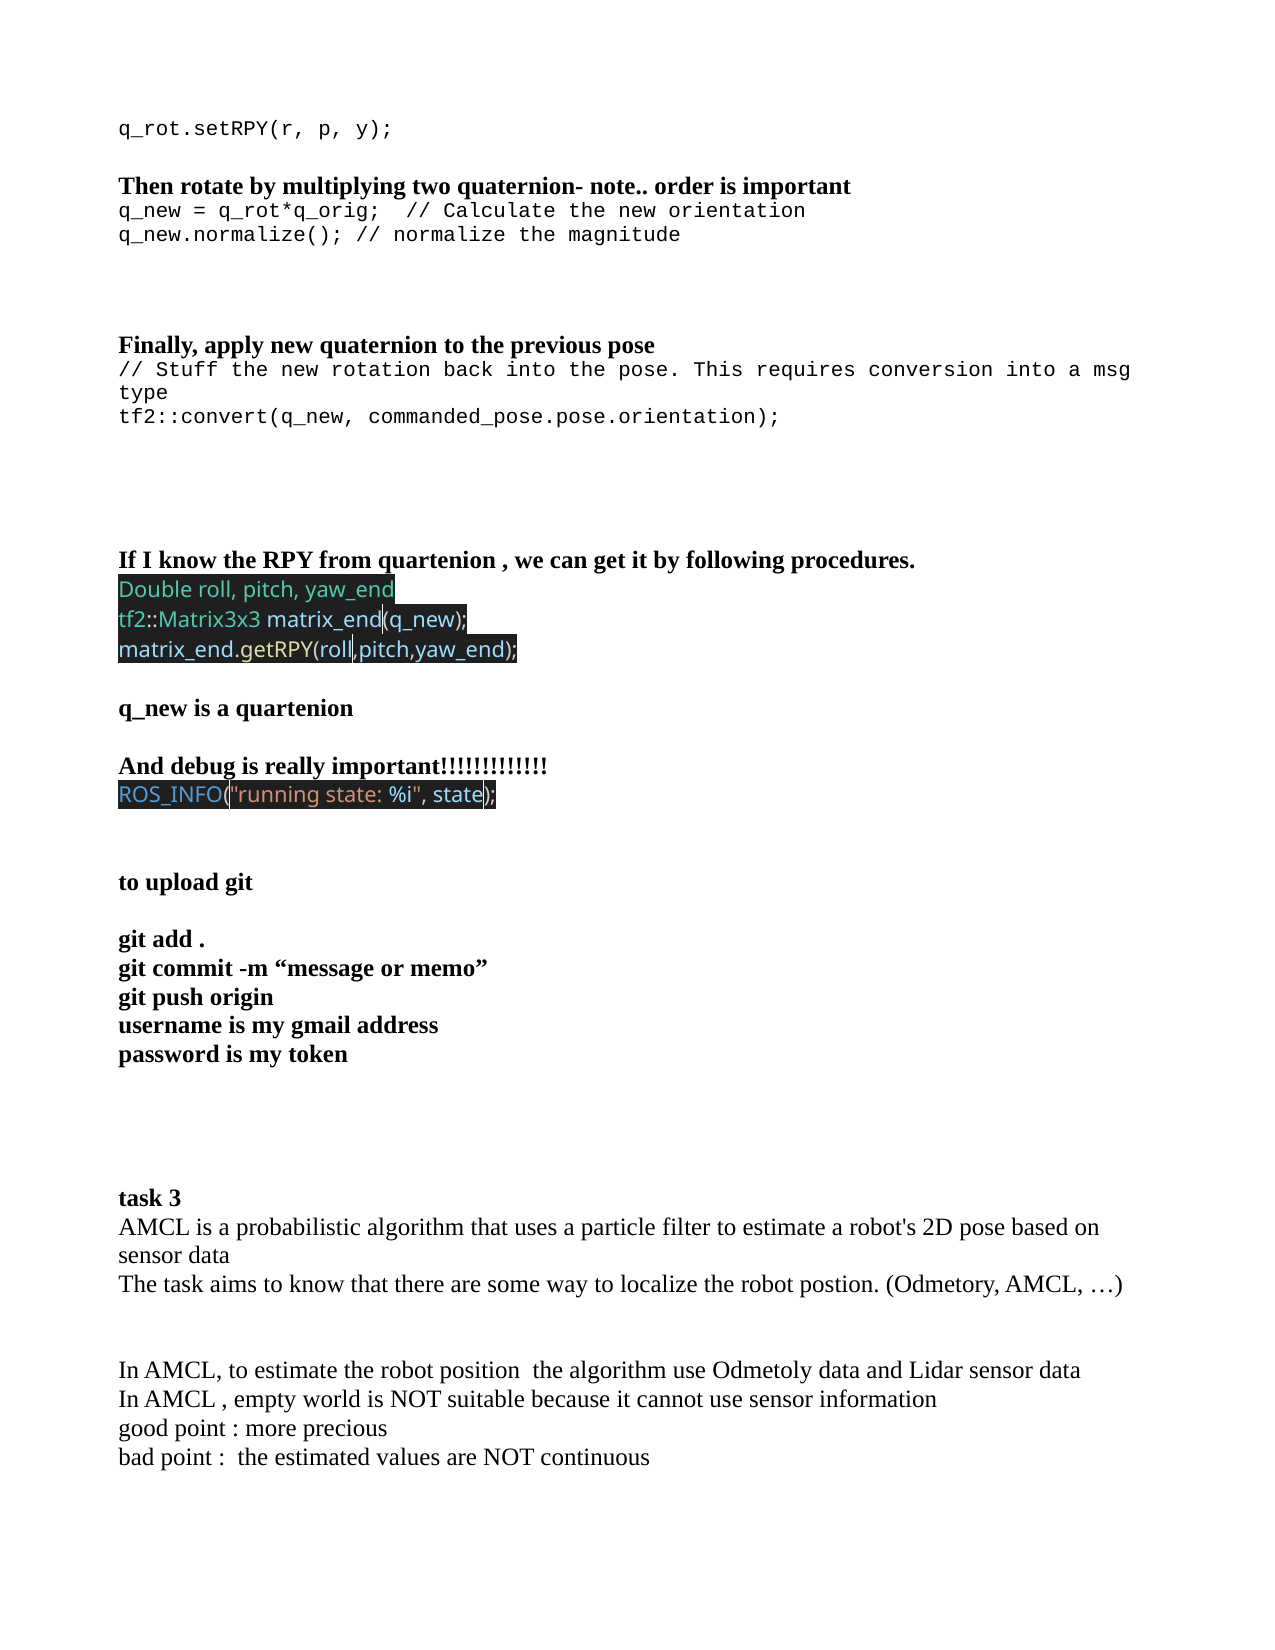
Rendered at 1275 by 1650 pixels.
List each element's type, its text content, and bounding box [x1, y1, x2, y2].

text task 3 [118, 1183, 1157, 1212]
text In AMCL , empty world is NOT suitable because it cannot use sensor information [118, 1384, 1157, 1413]
text In AMCL, to estimate the robot position the algorithm use Odmetoly data and Lidar sensor data [118, 1356, 1157, 1384]
text git push origin [118, 982, 1157, 1011]
text good point : more precious [118, 1413, 1157, 1442]
text tf2::convert(q_new, commanded_pose.pose.orientation); [118, 406, 1157, 429]
text // Stuff the new rotation back into the pose. This requires conversion into a msg type [118, 359, 1157, 406]
text Then rotate by multiplying two quaternion- note.. order is important [118, 171, 1157, 200]
text The task aims to know that there are some way to localize the robot postion. (Odmetory, AMCL, …) [118, 1269, 1157, 1298]
text q_new is a quartenion [118, 693, 1157, 722]
text q_new.normalize(); // normalize the magnitude [118, 224, 1157, 247]
text If I know the RPY from quartenion , we can get it by following procedures. [118, 545, 1157, 574]
text And debug is really important!!!!!!!!!!!!! [118, 751, 1157, 779]
text ROS_INFO("running state: %i", state); [118, 779, 1157, 809]
text matrix_end.getRPY(roll,pitch,yaw_end); [118, 634, 1157, 663]
text bad point : the estimated values are NOT continuous [118, 1442, 1157, 1471]
text password is my token [118, 1039, 1157, 1068]
text q_new = q_rot*q_orig; // Calculate the new orientation [118, 200, 1157, 224]
text Finally, apply new quaternion to the previous pose [118, 330, 1157, 359]
text q_rot.setRPY(r, p, y); [118, 118, 1157, 142]
text to upload git [118, 867, 1157, 896]
text Double roll, pitch, yaw_end [118, 574, 1157, 604]
text tf2::Matrix3x3 matrix_end(q_new); [118, 604, 1157, 634]
text username is my gmail address [118, 1011, 1157, 1039]
text AMCL is a probabilistic algorithm that uses a particle filter to estimate a robot's 2D pose based on sensor data [118, 1212, 1157, 1269]
text git commit -m “message or memo” [118, 953, 1157, 982]
text git add . [118, 924, 1157, 953]
